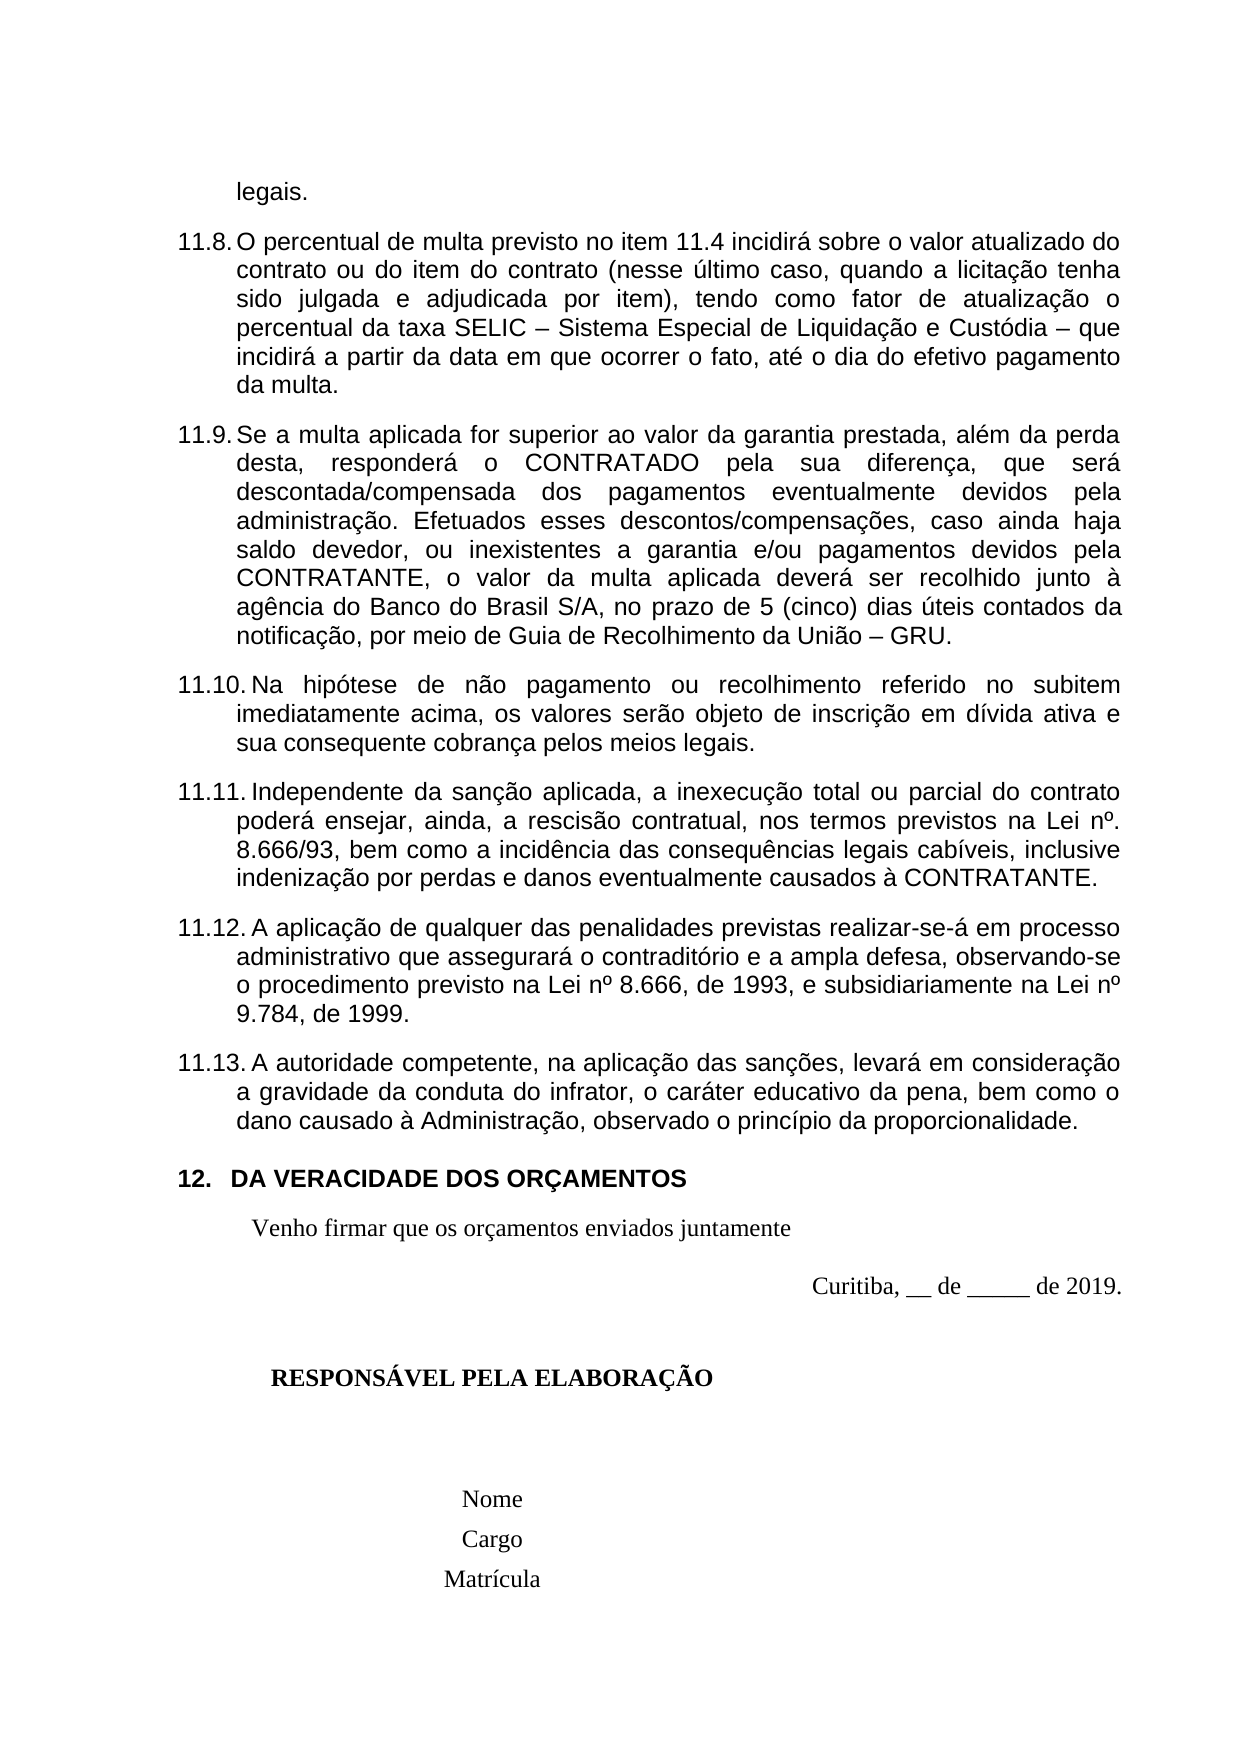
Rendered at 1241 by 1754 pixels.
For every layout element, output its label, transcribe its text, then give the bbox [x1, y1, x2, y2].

subtitle O percentual de multa previsto no item 11.4 incidirá sobre o valor atualizado do contrato ou do item do contrato (nesse último caso, quando a licitação tenha sido julgada e adjudicada por item), tendo como fator de atualização o percentual da taxa SELIC – Sistema Especial de Liquidação e Custódia – que incidirá a partir da data em que ocorrer o fato, até o dia do efetivo pagamento da multa. [177, 227, 1122, 399]
text Venho firmar que os orçamentos enviados juntamente [177, 1213, 1122, 1242]
table_cell [807, 1438, 1122, 1478]
table_cell [807, 1518, 1122, 1558]
subtitle Independente da sanção aplicada, a inexecução total ou parcial do contrato poderá ensejar, ainda, a rescisão contratual, nos termos previstos na Lei nº. 8.666/93, bem como a incidência das consequências legais cabíveis, inclusive indenização por perdas e danos eventualmente causados à CONTRATANTE. [177, 777, 1122, 892]
table_cell [177, 1398, 807, 1438]
table_cell Cargo [177, 1518, 807, 1558]
table_cell [807, 1478, 1122, 1518]
subtitle DA VERACIDADE DOS ORÇAMENTOS [177, 1164, 1122, 1193]
table_cell [177, 1438, 807, 1478]
subtitle A autoridade competente, na aplicação das sanções, levará em consideração a gravidade da conduta do infrator, o caráter educativo da pena, bem como o dano causado à Administração, observado o princípio da proporcionalidade. [177, 1048, 1122, 1135]
subtitle Na hipótese de não pagamento ou recolhimento referido no subitem imediatamente acima, os valores serão objeto de inscrição em dívida ativa e sua consequente cobrança pelos meios legais. [177, 670, 1122, 757]
subtitle Se a multa aplicada for superior ao valor da garantia prestada, além da perda desta, responderá o CONTRATADO pela sua diferença, que será descontada/compensada dos pagamentos eventualmente devidos pela administração. Efetuados esses descontos/compensações, caso ainda haja saldo devedor, ou inexistentes a garantia e/ou pagamentos devidos pela CONTRATANTE, o valor da multa aplicada deverá ser recolhido junto à agência do Banco do Brasil S/A, no prazo de 5 (cinco) dias úteis contados da notificação, por meio de Guia de Recolhimento da União – GRU. [177, 420, 1122, 650]
table_cell Nome [177, 1478, 807, 1518]
subtitle A aplicação de qualquer das penalidades previstas realizar-se-á em processo administrativo que assegurará o contraditório e a ampla defesa, observando-se o procedimento previsto na Lei nº 8.666, de 1993, e subsidiariamente na Lei nº 9.784, de 1999. [177, 913, 1122, 1028]
table_cell [807, 1398, 1122, 1438]
table_header [807, 1357, 1122, 1397]
table_cell [807, 1558, 1122, 1598]
table_header RESPONSÁVEL PELA ELABORAÇÃO [177, 1357, 807, 1397]
text Curitiba, __ de _____ de 2019. [177, 1271, 1122, 1300]
subtitle legais. [177, 177, 1122, 206]
table_cell Matrícula [177, 1558, 807, 1598]
